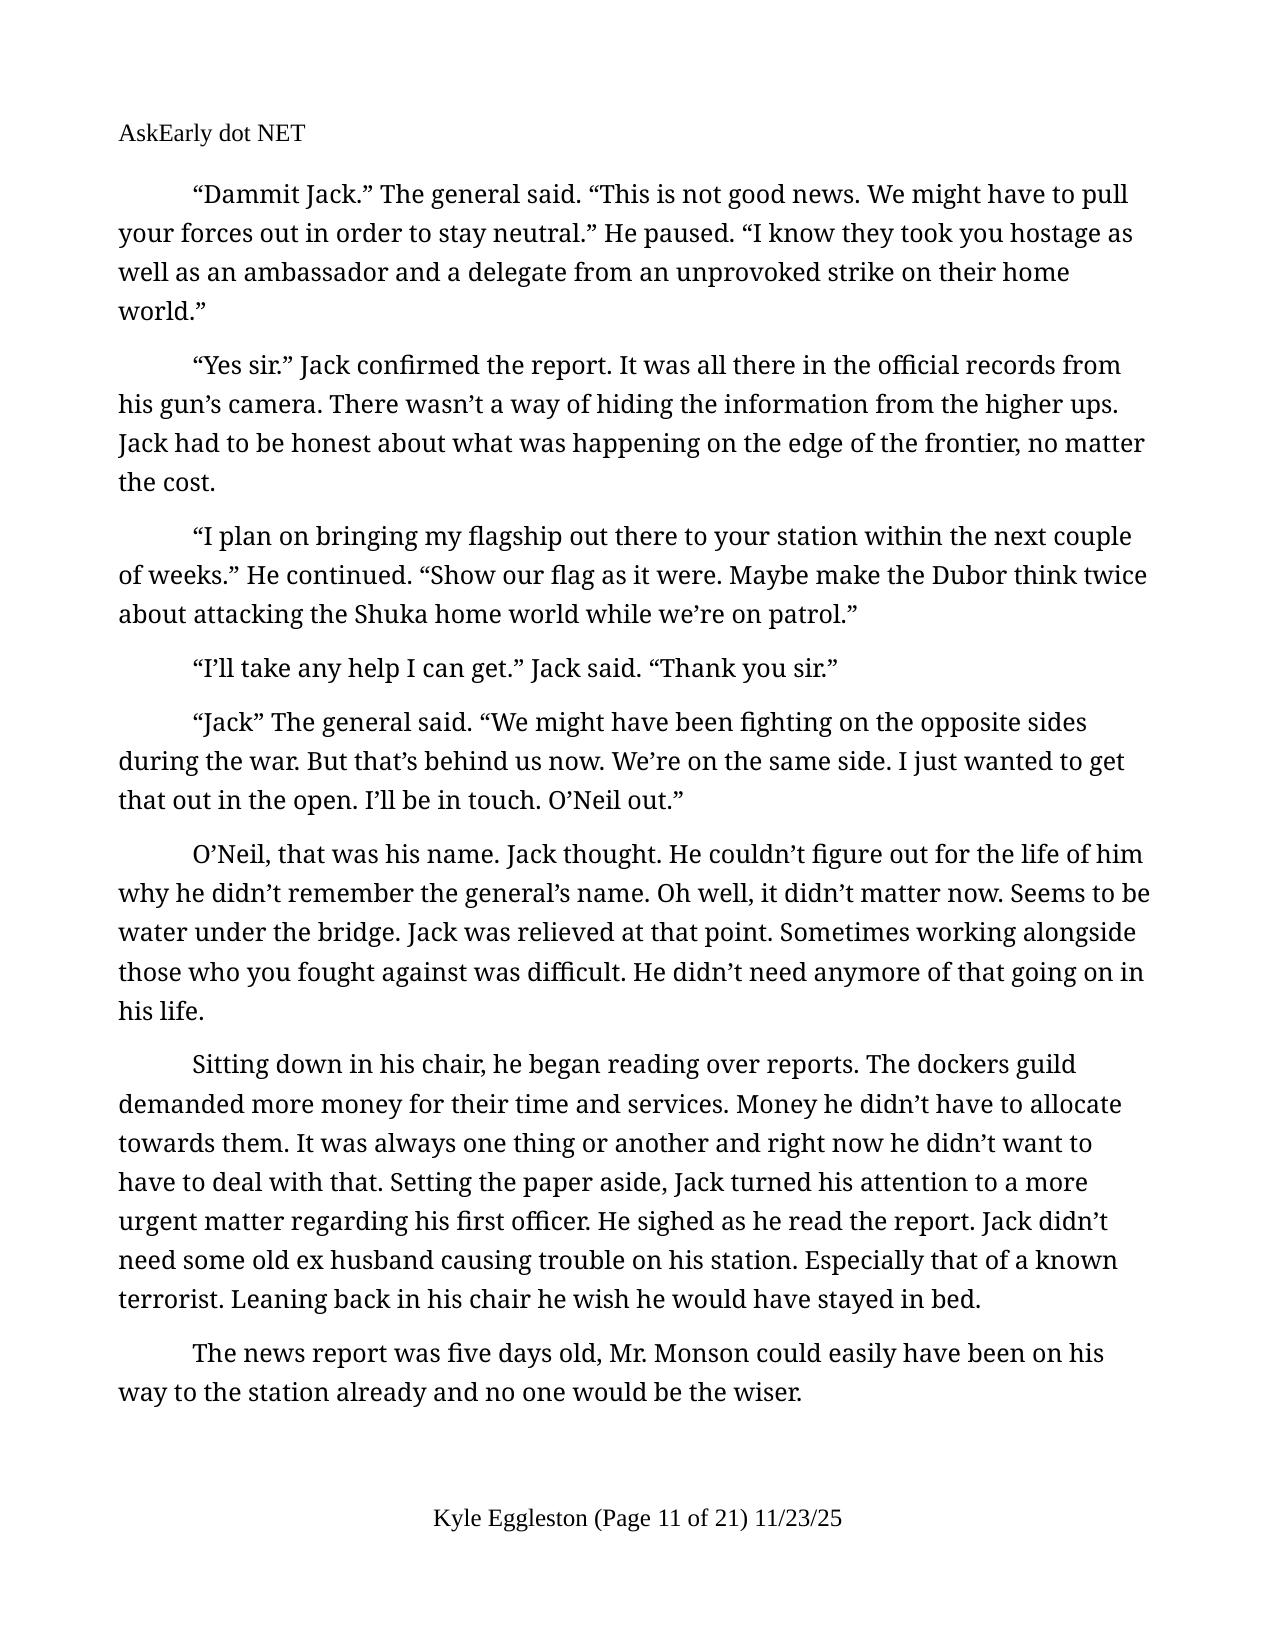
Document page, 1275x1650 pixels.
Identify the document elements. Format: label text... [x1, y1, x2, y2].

text “I’ll take any help I can get.” Jack said. “Thank you sir.” [118, 651, 1157, 685]
text O’Neil, that was his name. Jack thought. He couldn’t figure out for the life of him why he didn’t remember the general’s name. Oh well, it didn’t matter now. Seems to be water under the bridge. Jack was relieved at that point. Sometimes working alongside those who you fought against was difficult. He didn’t need anymore of that going on in his life. [118, 837, 1157, 1027]
text “I plan on bringing my flagship out there to your station within the next couple of weeks.” He continued. “Show our flag as it were. Maybe make the Dubor think twice about attacking the Shuka home world while we’re on patrol.” [118, 519, 1157, 631]
text Sitting down in his chair, he began reading over reports. The dockers guild demanded more money for their time and services. Money he didn’t have to allocate towards them. It was always one thing or another and right now he didn’t want to have to deal with that. Setting the paper aside, Jack turned his attention to a more urgent matter regarding his first officer. He sighed as he read the report. Jack didn’t need some old ex husband causing trouble on his station. Especially that of a known terrorist. Leaning back in his chair he wish he would have stayed in bed. [118, 1047, 1157, 1316]
text “Jack” The general said. “We might have been fighting on the opposite sides during the war. But that’s behind us now. We’re on the same side. I just wanted to get that out in the open. I’ll be in touch. O’Neil out.” [118, 705, 1157, 817]
text The news report was five days old, Mr. Monson could easily have been on his way to the station already and no one would be the wiser. [118, 1336, 1157, 1409]
text “Dammit Jack.” The general said. “This is not good news. We might have to pull your forces out in order to stay neutral.” He paused. “I know they took you hostage as well as an ambassador and a delegate from an unprovoked strike on their home world.” [118, 176, 1157, 328]
text “Yes sir.” Jack confirmed the report. It was all there in the official records from his gun’s camera. There wasn’t a way of hiding the information from the higher ups. Jack had to be honest about what was happening on the edge of the frontier, no matter the cost. [118, 348, 1157, 499]
